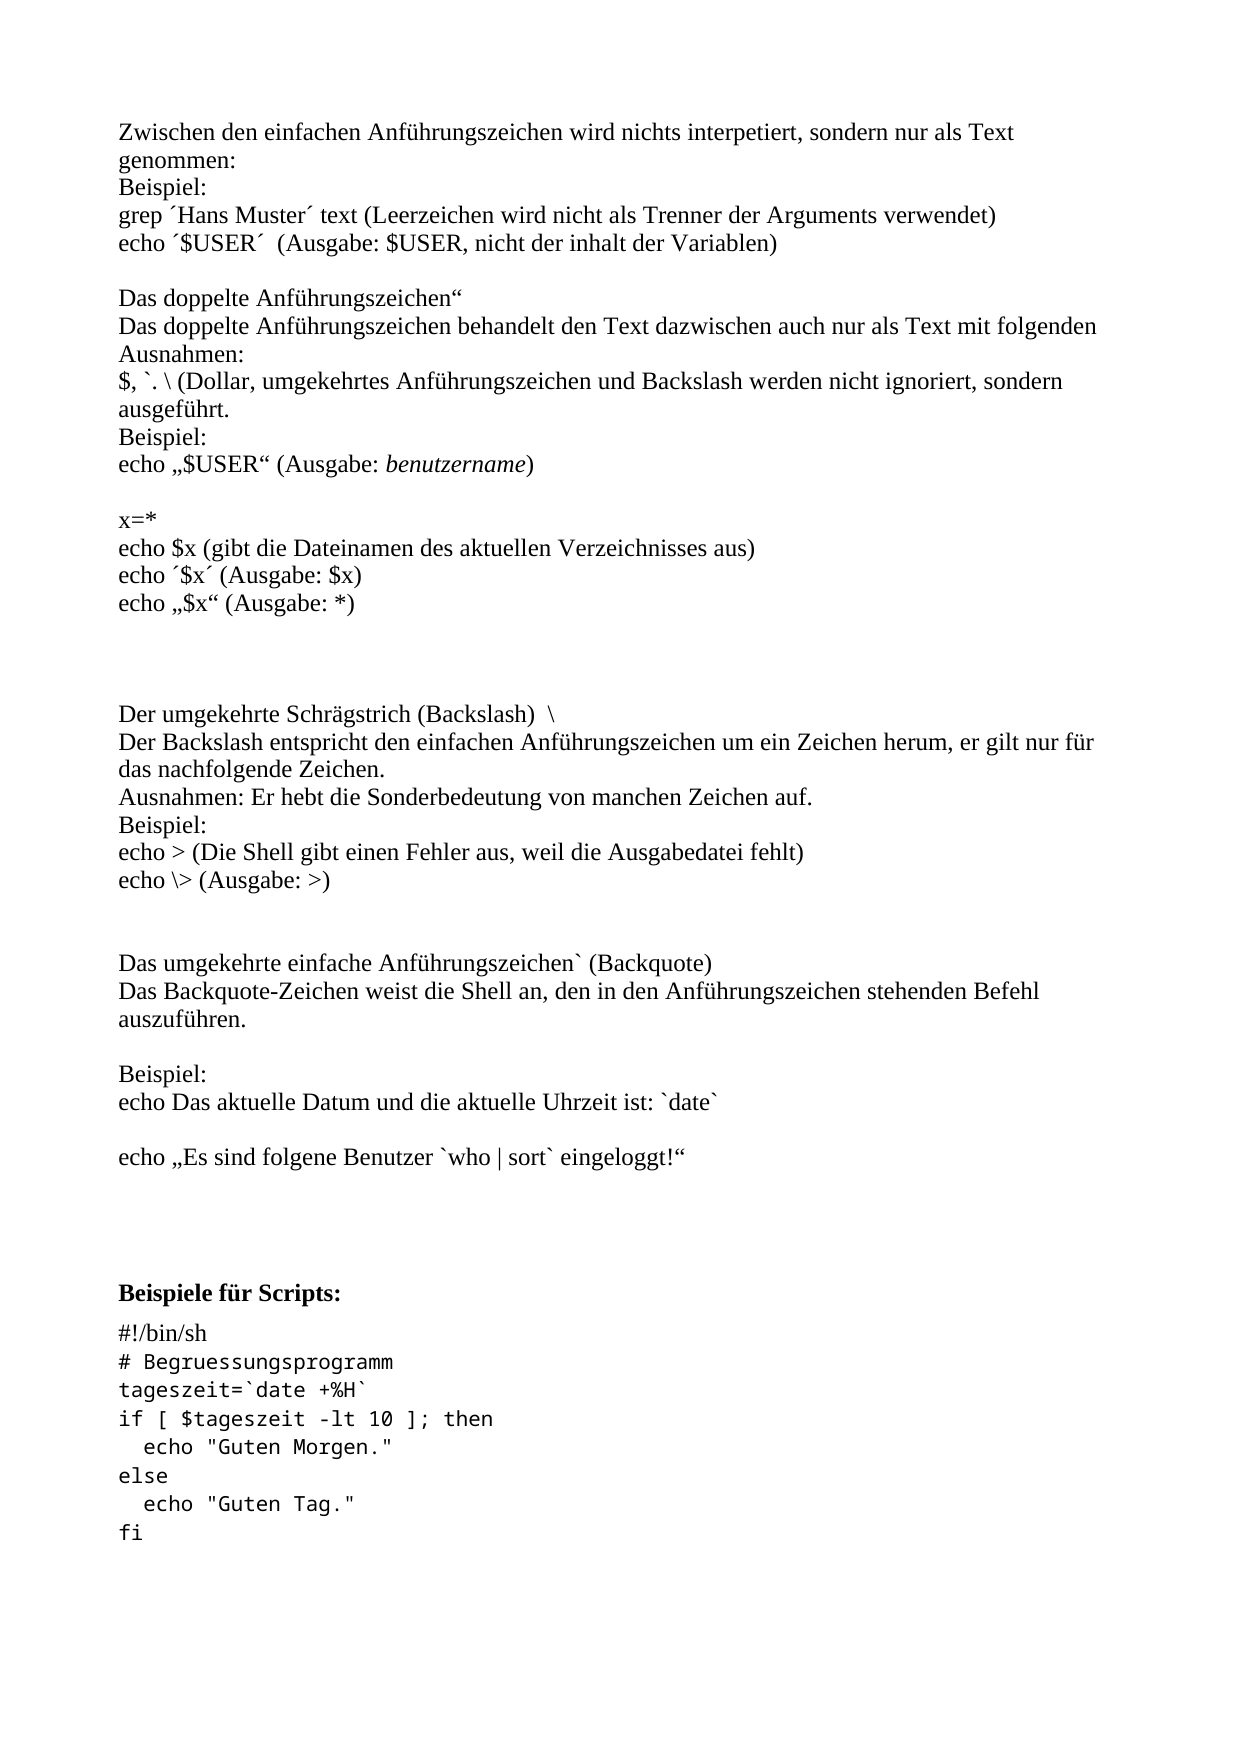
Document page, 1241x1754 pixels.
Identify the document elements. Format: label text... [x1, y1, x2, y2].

text x=* [118, 506, 1122, 534]
text echo "Guten Morgen." [118, 1432, 1122, 1461]
text Das doppelte Anführungszeichen behandelt den Text dazwischen auch nur als Text mit folgenden Ausnahmen: [118, 312, 1122, 367]
text echo \> (Ausgabe: >) [118, 866, 1122, 894]
text echo "Guten Tag." [118, 1489, 1122, 1518]
text Beispiel: [118, 173, 1122, 201]
text echo „Es sind folgene Benutzer `who | sort` eingeloggt!“ [118, 1143, 1122, 1171]
text if [ $tageszeit -lt 10 ]; then [118, 1404, 1122, 1432]
text Ausnahmen: Er hebt die Sonderbedeutung von manchen Zeichen auf. [118, 783, 1122, 811]
text echo > (Die Shell gibt einen Fehler aus, weil die Ausgabedatei fehlt) [118, 838, 1122, 866]
text Das Backquote-Zeichen weist die Shell an, den in den Anführungszeichen stehenden Befehl auszuführen. [118, 977, 1122, 1032]
text Beispiel: [118, 423, 1122, 451]
text Beispiel: [118, 1060, 1122, 1088]
text echo „$USER“ (Ausgabe: benutzername) [118, 451, 1122, 478]
text Der umgekehrte Schrägstrich (Backslash) \ [118, 700, 1122, 728]
subtitle Beispiele für Scripts: [118, 1279, 1122, 1307]
text $, `. \ (Dollar, umgekehrtes Anführungszeichen und Backslash werden nicht ignoriert, sondern ausgeführt. [118, 367, 1122, 423]
text echo $x (gibt die Dateinamen des aktuellen Verzeichnisses aus) [118, 534, 1122, 561]
text echo ´$USER´ (Ausgabe: $USER, nicht der inhalt der Variablen) [118, 229, 1122, 257]
text # Begruessungsprogramm [118, 1347, 1122, 1376]
text else [118, 1461, 1122, 1489]
text tageszeit=`date +%H` [118, 1376, 1122, 1404]
text echo Das aktuelle Datum und die aktuelle Uhrzeit ist: `date` [118, 1088, 1122, 1116]
text echo „$x“ (Ausgabe: *) [118, 589, 1122, 617]
text grep ´Hans Muster´ text (Leerzeichen wird nicht als Trenner der Arguments verwendet) [118, 201, 1122, 229]
text fi [118, 1518, 1122, 1546]
text #!/bin/sh [118, 1319, 1122, 1347]
text Der Backslash entspricht den einfachen Anführungszeichen um ein Zeichen herum, er gilt nur für das nachfolgende Zeichen. [118, 728, 1122, 783]
text Das umgekehrte einfache Anführungszeichen` (Backquote) [118, 949, 1122, 977]
text Das doppelte Anführungszeichen“ [118, 284, 1122, 312]
text echo ´$x´ (Ausgabe: $x) [118, 561, 1122, 589]
text Beispiel: [118, 811, 1122, 838]
text Zwischen den einfachen Anführungszeichen wird nichts interpetiert, sondern nur als Text genommen: [118, 118, 1122, 173]
